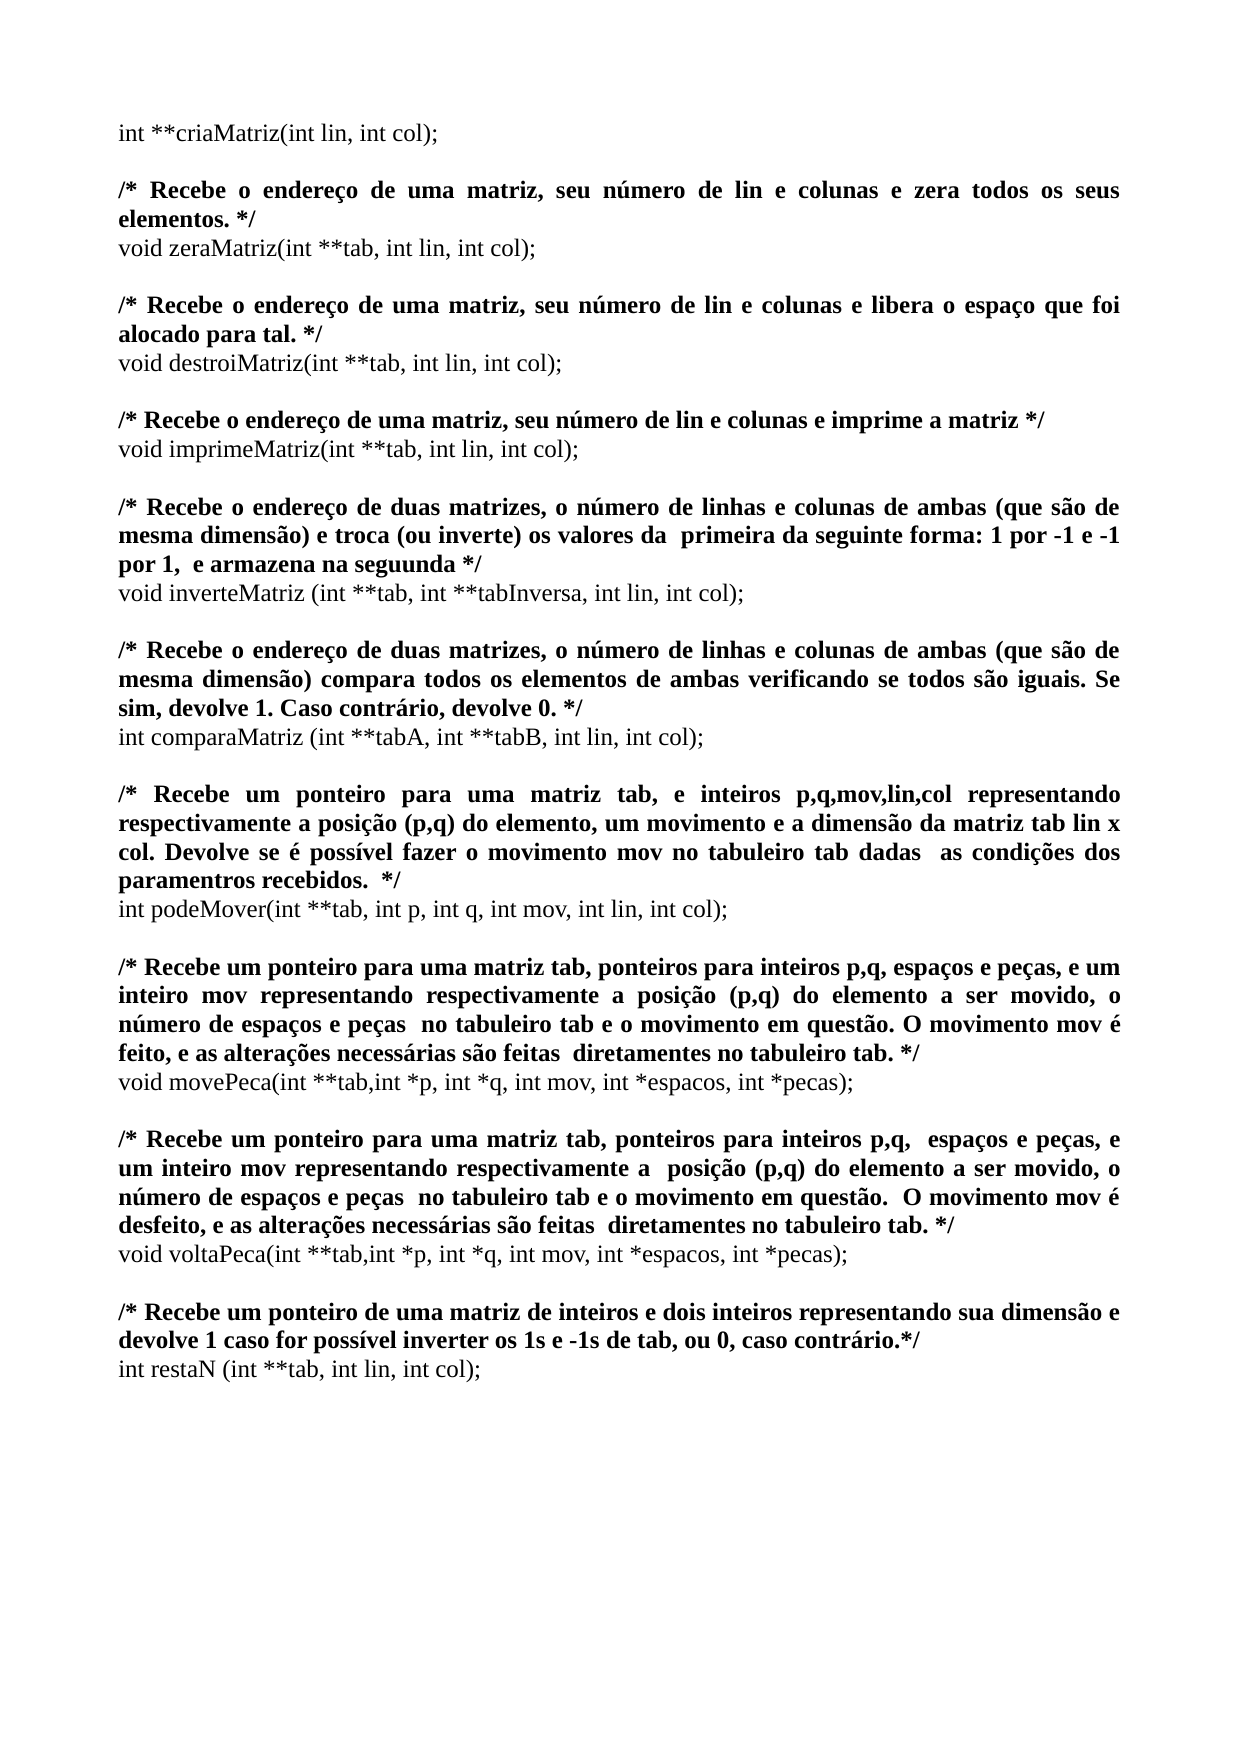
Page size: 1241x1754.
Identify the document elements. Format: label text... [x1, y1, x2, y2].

text int comparaMatriz (int **tabA, int **tabB, int lin, int col); [118, 722, 1122, 751]
text int restaN (int **tab, int lin, int col); [118, 1354, 1122, 1383]
text /* Recebe o endereço de uma matriz, seu número de lin e colunas e imprime a matriz */ [118, 406, 1122, 434]
text /* Recebe o endereço de duas matrizes, o número de linhas e colunas de ambas (que são de mesma dimensão) e troca (ou inverte) os valores da primeira da seguinte forma: 1 por -1 e -1 por 1, e armazena na seguunda */ [118, 492, 1122, 578]
text void inverteMatriz (int **tab, int **tabInversa, int lin, int col); [118, 578, 1122, 607]
text void movePeca(int **tab,int *p, int *q, int mov, int *espacos, int *pecas); [118, 1067, 1122, 1096]
text void voltaPeca(int **tab,int *p, int *q, int mov, int *espacos, int *pecas); [118, 1239, 1122, 1268]
text /* Recebe o endereço de uma matriz, seu número de lin e colunas e zera todos os seus elementos. */ [118, 176, 1122, 233]
text int **criaMatriz(int lin, int col); [118, 118, 1122, 147]
text /* Recebe um ponteiro para uma matriz tab, e inteiros p,q,mov,lin,col representando respectivamente a posição (p,q) do elemento, um movimento e a dimensão da matriz tab lin x col. Devolve se é possível fazer o movimento mov no tabuleiro tab dadas as condições dos paramentros recebidos. */ [118, 779, 1122, 894]
text /* Recebe o endereço de uma matriz, seu número de lin e colunas e libera o espaço que foi alocado para tal. */ [118, 291, 1122, 348]
text void destroiMatriz(int **tab, int lin, int col); [118, 348, 1122, 377]
text /* Recebe o endereço de duas matrizes, o número de linhas e colunas de ambas (que são de mesma dimensão) compara todos os elementos de ambas verificando se todos são iguais. Se sim, devolve 1. Caso contrário, devolve 0. */ [118, 636, 1122, 722]
text void zeraMatriz(int **tab, int lin, int col); [118, 233, 1122, 262]
text void imprimeMatriz(int **tab, int lin, int col); [118, 434, 1122, 463]
text /* Recebe um ponteiro de uma matriz de inteiros e dois inteiros representando sua dimensão e devolve 1 caso for possível inverter os 1s e -1s de tab, ou 0, caso contrário.*/ [118, 1297, 1122, 1354]
text int podeMover(int **tab, int p, int q, int mov, int lin, int col); [118, 894, 1122, 923]
text /* Recebe um ponteiro para uma matriz tab, ponteiros para inteiros p,q, espaços e peças, e um inteiro mov representando respectivamente a posição (p,q) do elemento a ser movido, o número de espaços e peças no tabuleiro tab e o movimento em questão. O movimento mov é desfeito, e as alterações necessárias são feitas diretamentes no tabuleiro tab. */ [118, 1124, 1122, 1239]
text /* Recebe um ponteiro para uma matriz tab, ponteiros para inteiros p,q, espaços e peças, e um inteiro mov representando respectivamente a posição (p,q) do elemento a ser movido, o número de espaços e peças no tabuleiro tab e o movimento em questão. O movimento mov é feito, e as alterações necessárias são feitas diretamentes no tabuleiro tab. */ [118, 952, 1122, 1067]
